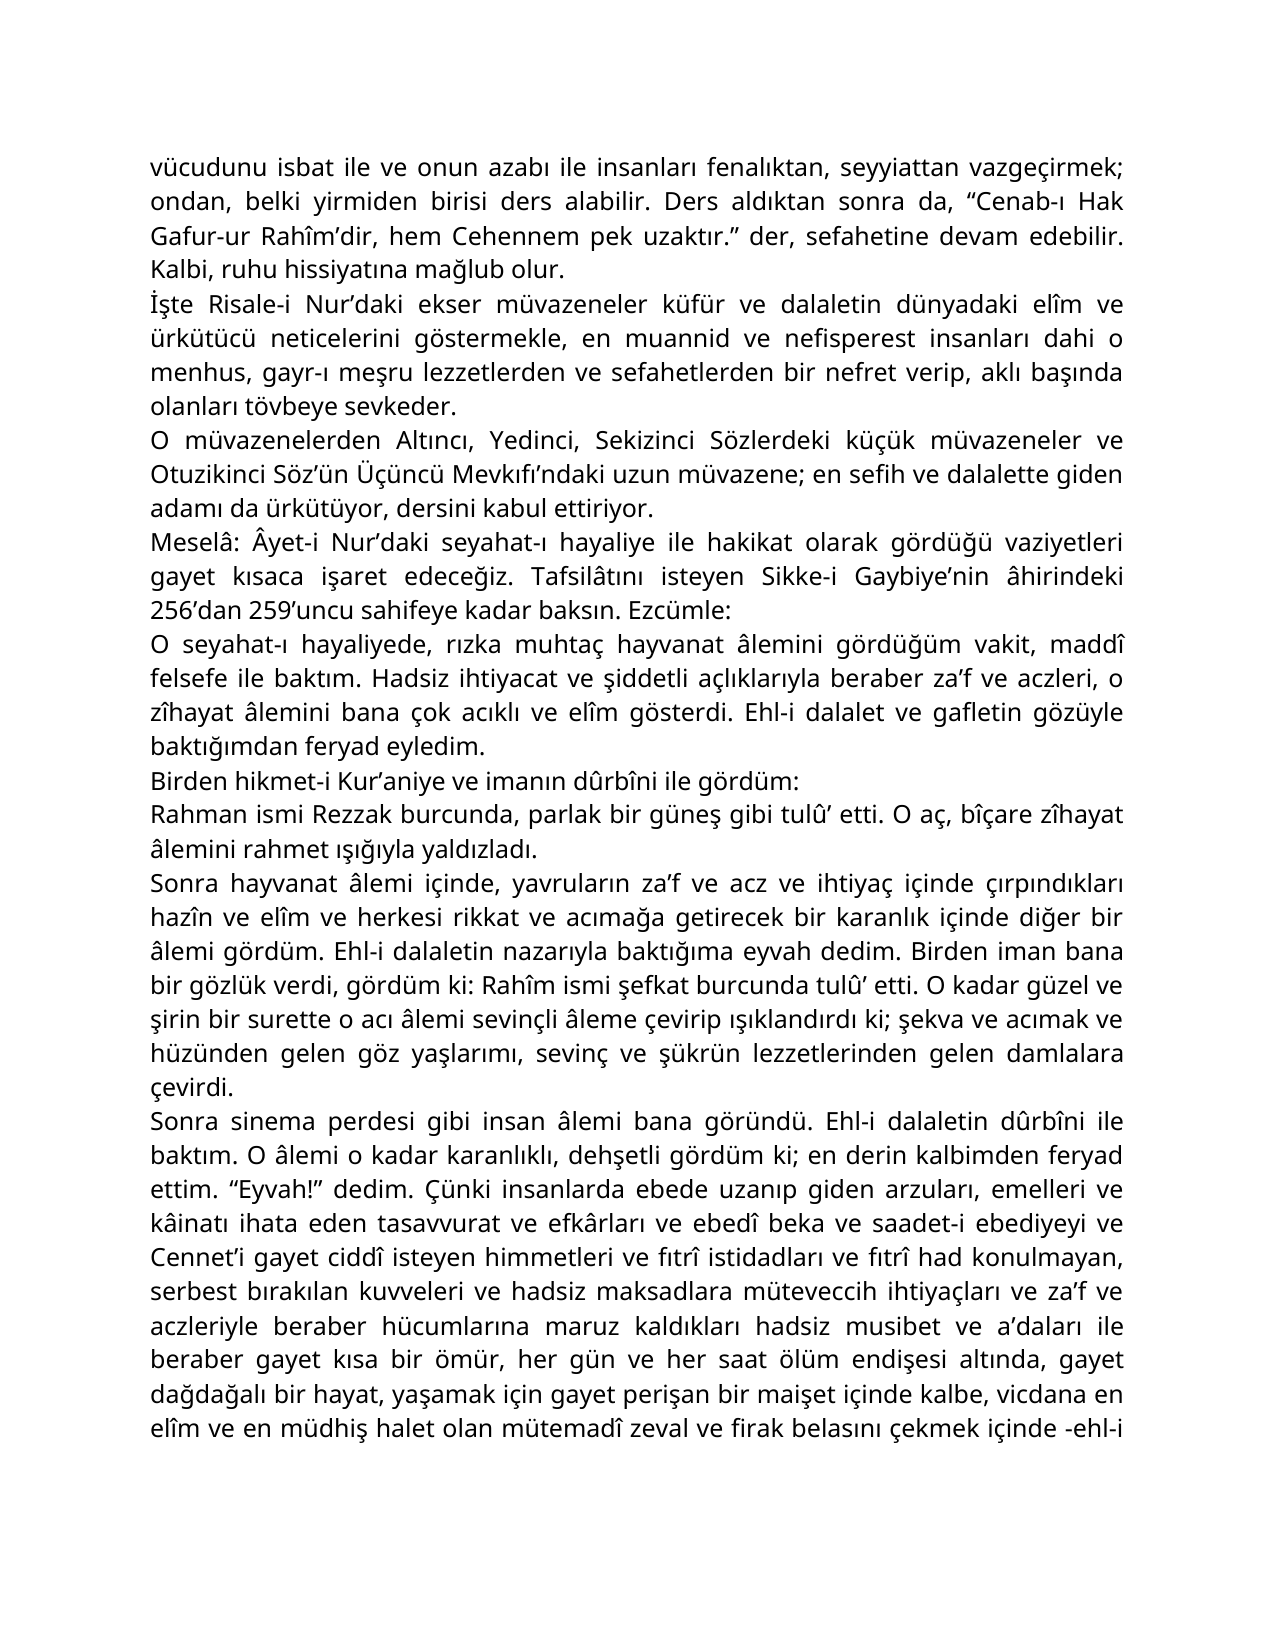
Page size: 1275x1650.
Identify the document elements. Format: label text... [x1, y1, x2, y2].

text O seyahat-ı hayaliyede, rızka muhtaç hayvanat âlemini gördüğüm vakit, maddî felsefe ile baktım. Hadsiz ihtiyacat ve şiddetli açlıklarıyla beraber za’f ve aczleri, o zîhayat âlemini bana çok acıklı ve elîm gösterdi. Ehl-i dalalet ve gafletin gözüyle baktığımdan feryad eyledim. [150, 627, 1125, 763]
text Sonra sinema perdesi gibi insan âlemi bana göründü. Ehl-i dalaletin dûrbîni ile baktım. O âlemi o kadar karanlıklı, dehşetli gördüm ki; en derin kalbimden feryad ettim. “Eyvah!” dedim. Çünki insanlarda ebede uzanıp giden arzuları, emelleri ve kâinatı ihata eden tasavvurat ve efkârları ve ebedî beka ve saadet-i ebediyeyi ve Cennet’i gayet ciddî isteyen himmetleri ve fıtrî istidadları ve fıtrî had konulmayan, serbest bırakılan kuvveleri ve hadsiz maksadlara müteveccih ihtiyaçları ve za’f ve aczleriyle beraber hücumlarına maruz kaldıkları hadsiz musibet ve a’daları ile beraber gayet kısa bir ömür, her gün ve her saat ölüm endişesi altında, gayet dağdağalı bir hayat, yaşamak için gayet perişan bir maişet içinde kalbe, vicdana en elîm ve en müdhiş halet olan mütemadî zeval ve firak belasını çekmek içinde -ehl-i [150, 1104, 1125, 1444]
text Birden hikmet-i Kur’aniye ve imanın dûrbîni ile gördüm: [150, 763, 1125, 797]
text Meselâ: Âyet-i Nur’daki seyahat-ı hayaliye ile hakikat olarak gördüğü vaziyetleri gayet kısaca işaret edeceğiz. Tafsilâtını isteyen Sikke-i Gaybiye’nin âhirindeki 256’dan 259’uncu sahifeye kadar baksın. Ezcümle: [150, 525, 1125, 627]
text vücudunu isbat ile ve onun azabı ile insanları fenalıktan, seyyiattan vazgeçirmek; ondan, belki yirmiden birisi ders alabilir. Ders aldıktan sonra da, “Cenab-ı Hak Gafur-ur Rahîm’dir, hem Cehennem pek uzaktır.” der, sefahetine devam edebilir. Kalbi, ruhu hissiyatına mağlub olur. [150, 150, 1125, 286]
text O müvazenelerden Altıncı, Yedinci, Sekizinci Sözlerdeki küçük müvazeneler ve Otuzikinci Söz’ün Üçüncü Mevkıfı’ndaki uzun müvazene; en sefih ve dalalette giden adamı da ürkütüyor, dersini kabul ettiriyor. [150, 422, 1125, 525]
text Sonra hayvanat âlemi içinde, yavruların za’f ve acz ve ihtiyaç içinde çırpındıkları hazîn ve elîm ve herkesi rikkat ve acımağa getirecek bir karanlık içinde diğer bir âlemi gördüm. Ehl-i dalaletin nazarıyla baktığıma eyvah dedim. Birden iman bana bir gözlük verdi, gördüm ki: Rahîm ismi şefkat burcunda tulû’ etti. O kadar güzel ve şirin bir surette o acı âlemi sevinçli âleme çevirip ışıklandırdı ki; şekva ve acımak ve hüzünden gelen göz yaşlarımı, sevinç ve şükrün lezzetlerinden gelen damlalara çevirdi. [150, 865, 1125, 1104]
text Rahman ismi Rezzak burcunda, parlak bir güneş gibi tulû’ etti. O aç, bîçare zîhayat âlemini rahmet ışığıyla yaldızladı. [150, 797, 1125, 865]
text İşte Risale-i Nur’daki ekser müvazeneler küfür ve dalaletin dünyadaki elîm ve ürkütücü neticelerini göstermekle, en muannid ve nefisperest insanları dahi o menhus, gayr-ı meşru lezzetlerden ve sefahetlerden bir nefret verip, aklı başında olanları tövbeye sevkeder. [150, 286, 1125, 422]
